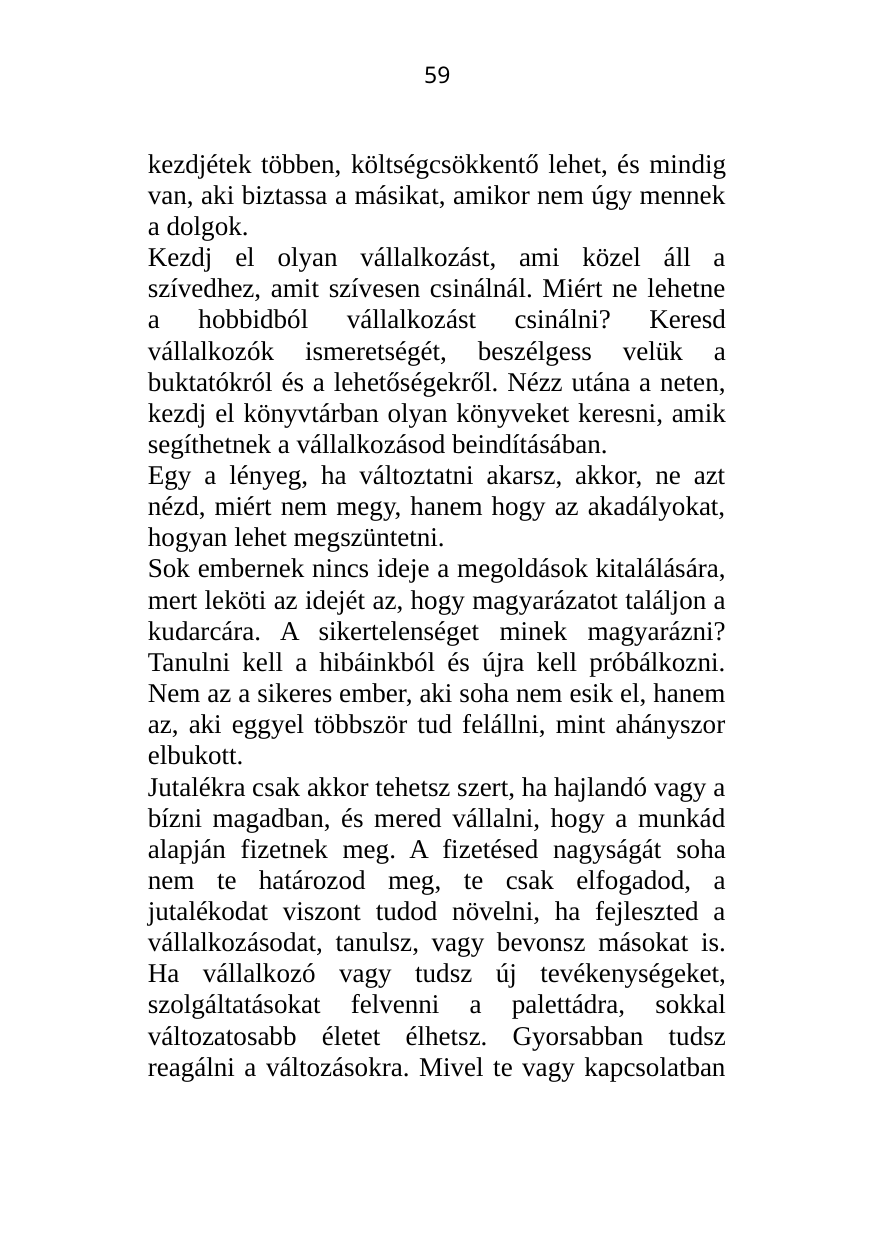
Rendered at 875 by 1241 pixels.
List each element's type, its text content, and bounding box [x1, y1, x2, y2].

text Kezdj el olyan vállalkozást, ami közel áll a szívedhez, amit szívesen csinálnál. Miért ne lehetne a hobbidból vállalkozást csinálni? Keresd vállalkozók ismeretségét, beszélgess velük a buktatókról és a lehetőségekről. Nézz utána a neten, kezdj el könyvtárban olyan könyveket keresni, amik segíthetnek a vállalkozásod beindításában. [148, 241, 726, 459]
text kezdjétek többen, költségcsökkentő lehet, és mindig van, aki biztassa a másikat, amikor nem úgy mennek a dolgok. [148, 148, 726, 241]
text Sok embernek nincs ideje a megoldások kitalálására, mert leköti az idejét az, hogy magyarázatot találjon a kudarcára. A sikertelenséget minek magyarázni? Tanulni kell a hibáinkból és újra kell próbálkozni. Nem az a sikeres ember, aki soha nem esik el, hanem az, aki eggyel többször tud felállni, mint ahányszor elbukott. [148, 553, 726, 771]
text Jutalékra csak akkor tehetsz szert, ha hajlandó vagy a bízni magadban, és mered vállalni, hogy a munkád alapján fizetnek meg. A fizetésed nagyságát soha nem te határozod meg, te csak elfogadod, a jutalékodat viszont tudod növelni, ha fejleszted a vállalkozásodat, tanulsz, vagy bevonsz másokat is. Ha vállalkozó vagy tudsz új tevékenységeket, szolgáltatásokat felvenni a palettádra, sokkal változatosabb életet élhetsz. Gyorsabban tudsz reagálni a változásokra. Mivel te vagy kapcsolatban [148, 771, 726, 1082]
text Egy a lényeg, ha változtatni akarsz, akkor, ne azt nézd, miért nem megy, hanem hogy az akadályokat, hogyan lehet megszüntetni. [148, 459, 726, 553]
